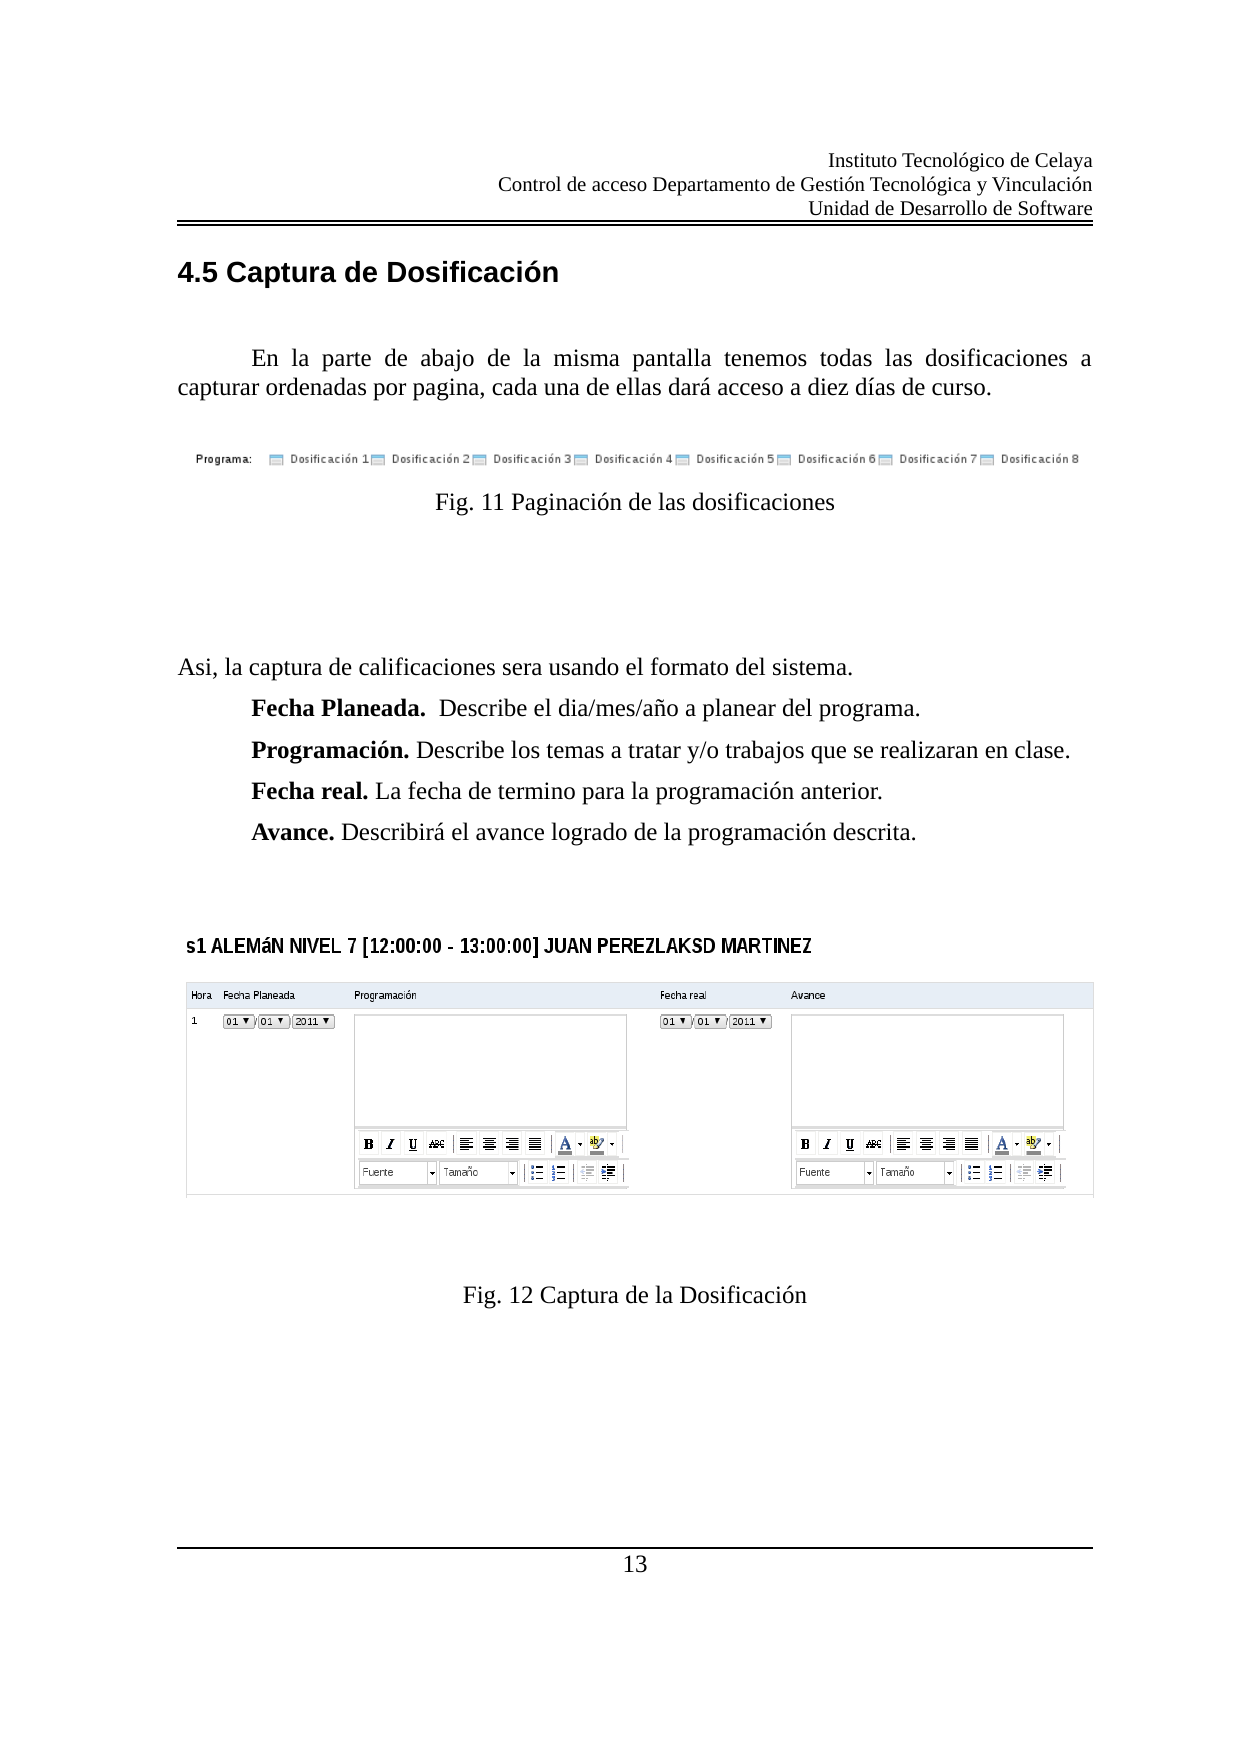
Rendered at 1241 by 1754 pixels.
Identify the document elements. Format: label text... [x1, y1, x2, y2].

text Fig. 11 Paginación de las dosificaciones [177, 454, 1093, 516]
text Asi, la captura de calificaciones sera usando el formato del sistema. [177, 652, 1093, 681]
text Avance. Describirá el avance logrado de la programación descrita. [177, 817, 1093, 846]
subtitle Captura de Dosificación [177, 256, 1093, 289]
text Programación. Describe los temas a tratar y/o trabajos que se realizaran en clase. [177, 735, 1093, 763]
text Fecha real. La fecha de termino para la programación anterior. [177, 776, 1093, 805]
picture [177, 925, 1099, 1198]
text Fecha Planeada. Describe el dia/mes/año a planear del programa. [177, 693, 1093, 722]
picture [183, 444, 1099, 488]
text Fig. 12 Captura de la Dosificación [177, 1280, 1093, 1309]
text En la parte de abajo de la misma pantalla tenemos todas las dosificaciones a capturar ordenadas por pagina, cada una de ellas dará acceso a diez días de curso. [177, 343, 1093, 400]
